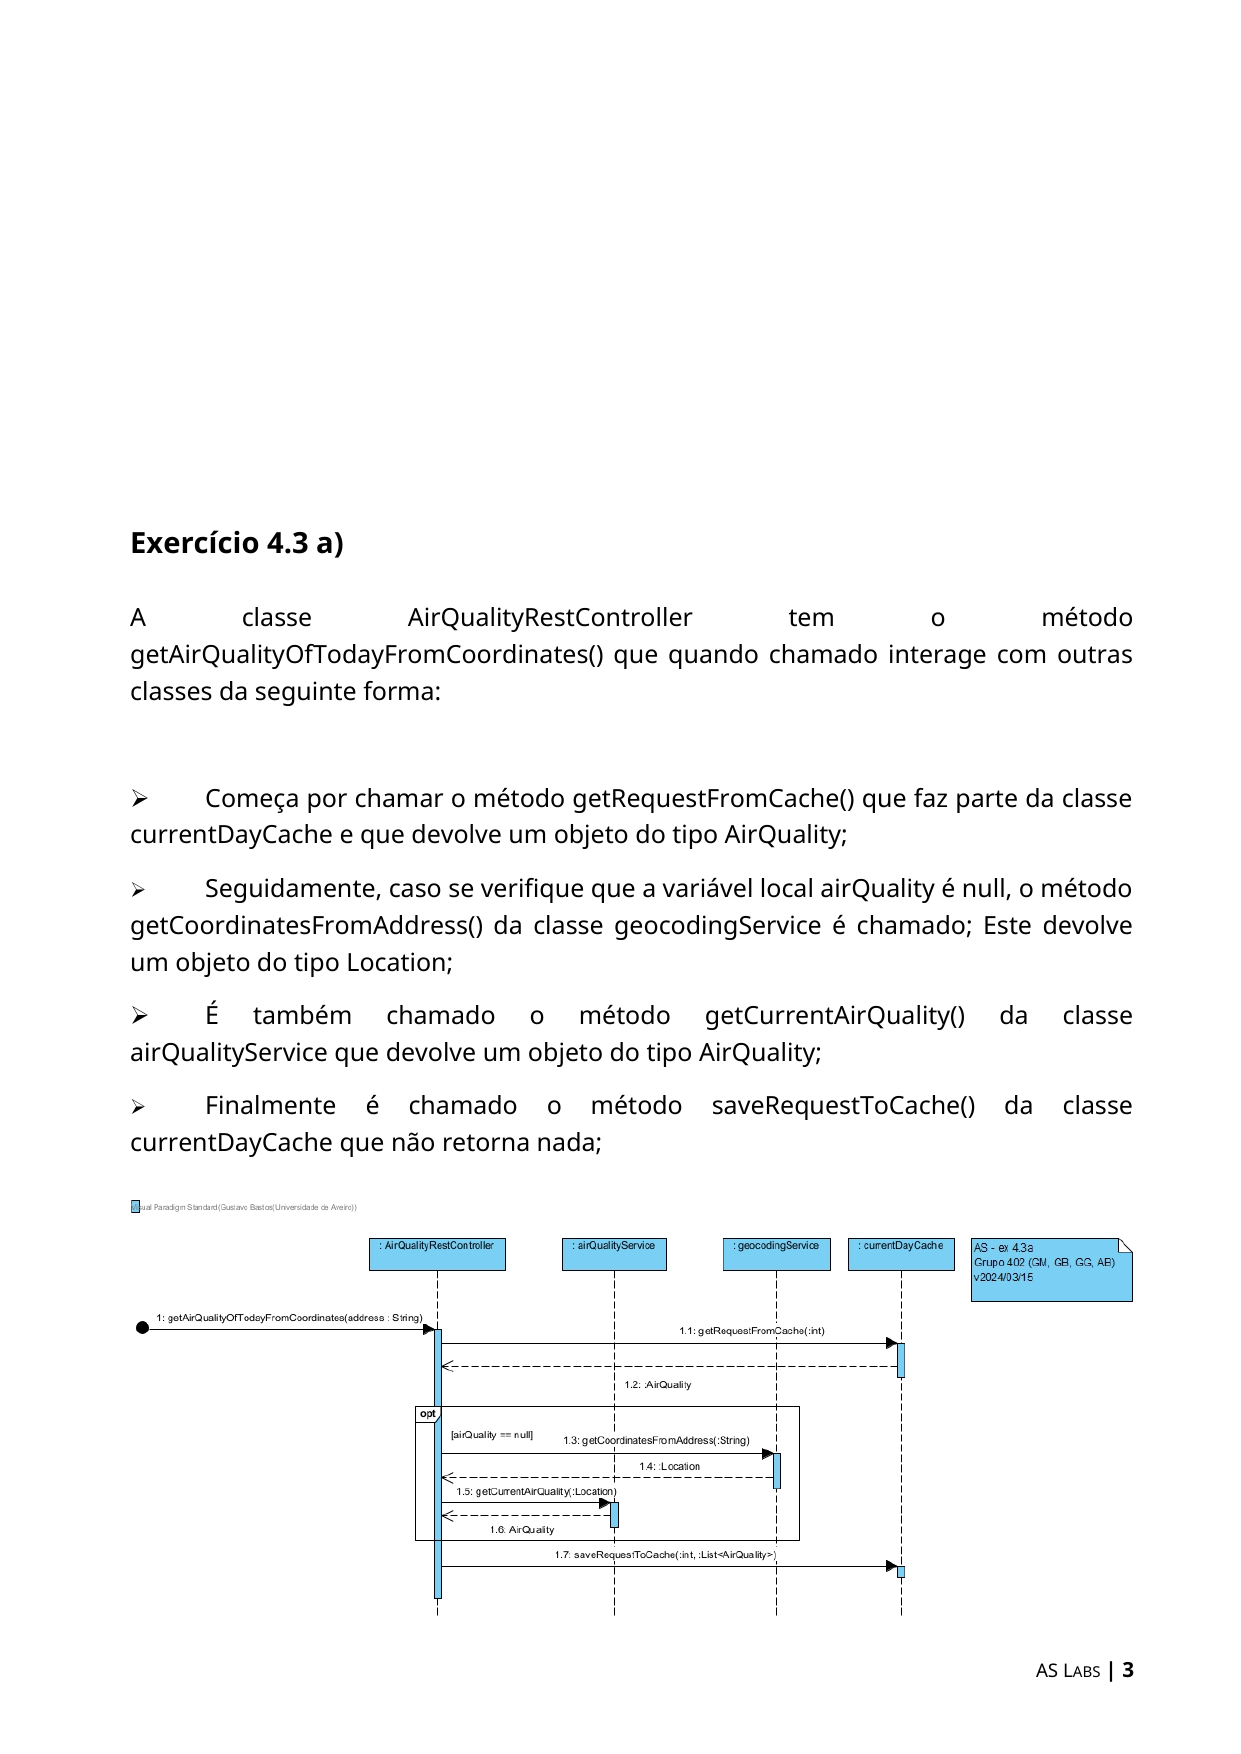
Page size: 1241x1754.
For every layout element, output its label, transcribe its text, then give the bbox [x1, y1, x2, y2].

list É também chamado o método getCurrentAirQuality() da classe airQualityService que devolve um objeto do tipo AirQuality; [130, 998, 1134, 1068]
list Seguidamente, caso se verifique que a variável local airQuality é null, o método getCoordinatesFromAddress() da classe geocodingService é chamado; Este devolve um objeto do tipo Location; [130, 871, 1134, 978]
list A classe AirQualityRestController tem o método getAirQualityOfTodayFromCoordinates() que quando chamado interage com outras classes da seguinte forma: [130, 600, 1134, 708]
picture [131, 1200, 1136, 1620]
subtitle Exercício 4.3 a) [130, 523, 1134, 562]
list Começa por chamar o método getRequestFromCache() que faz parte da classe currentDayCache e que devolve um objeto do tipo AirQuality; [130, 780, 1134, 851]
list Finalmente é chamado o método saveRequestToCache() da classe currentDayCache que não retorna nada; [130, 1088, 1134, 1159]
